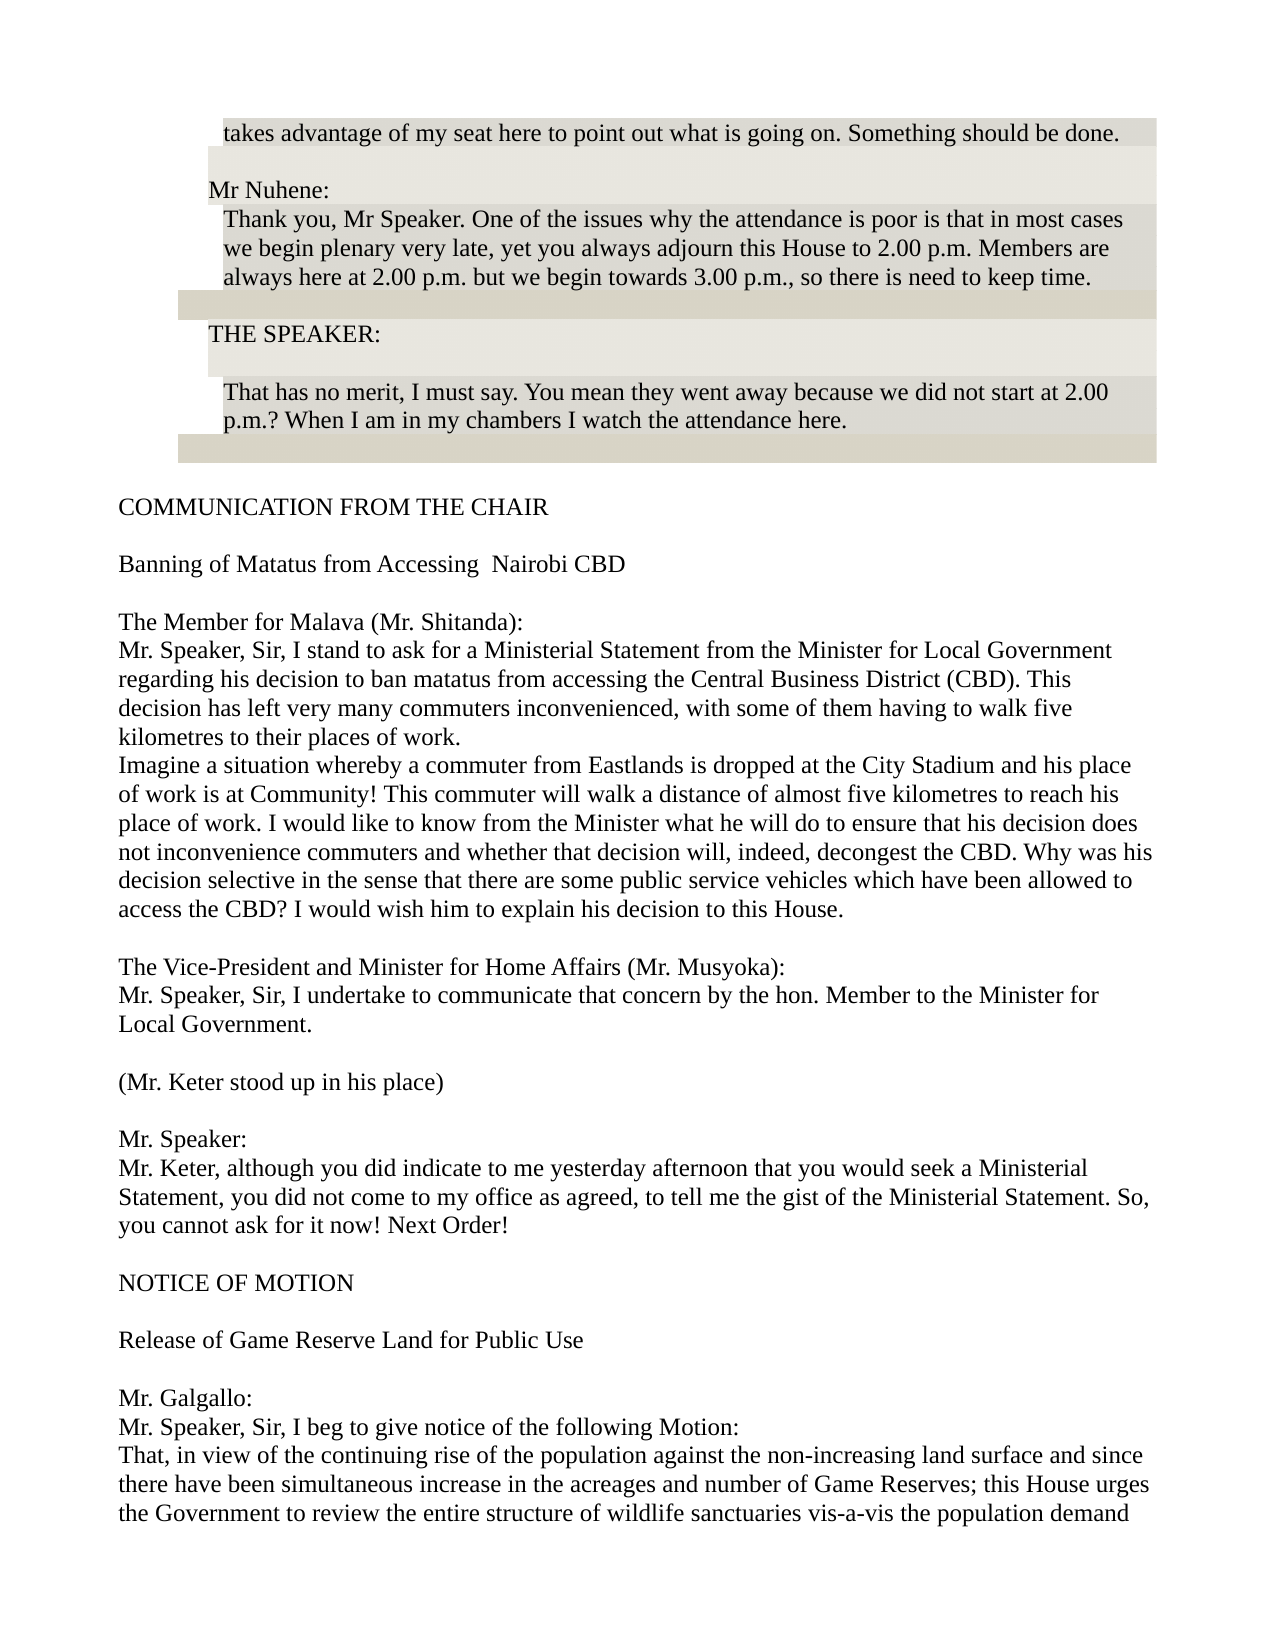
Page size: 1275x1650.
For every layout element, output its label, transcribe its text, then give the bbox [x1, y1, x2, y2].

text Mr. Keter, although you did indicate to me yesterday afternoon that you would seek a Ministerial Statement, you did not come to my office as agreed, to tell me the gist of the Ministerial Statement. So, you cannot ask for it now! Next Order! [118, 1153, 1157, 1239]
text THE SPEAKER: [208, 319, 1157, 348]
picture [178, 434, 1157, 463]
text Release of Game Reserve Land for Public Use [118, 1326, 1157, 1354]
text Mr. Speaker, Sir, I beg to give notice of the following Motion: [118, 1412, 1157, 1441]
text The Vice-President and Minister for Home Affairs (Mr. Musyoka): [118, 952, 1157, 981]
text Thank you, Mr Speaker. One of the issues why the attendance is poor is that in most cases we begin plenary very late, yet you always adjourn this House to 2.00 p.m. Members are always here at 2.00 p.m. but we begin towards 3.00 p.m., so there is need to keep time. [223, 204, 1157, 290]
text Mr Nuhene: [208, 176, 1157, 204]
picture [178, 290, 1157, 320]
text Mr. Speaker: [118, 1124, 1157, 1153]
text That has no merit, I must say. You mean they went away because we did not start at 2.00 p.m.? When I am in my chambers I watch the attendance here. [223, 377, 1157, 434]
text Mr. Galgallo: [118, 1383, 1157, 1412]
picture [208, 348, 1157, 377]
text Imagine a situation whereby a commuter from Eastlands is dropped at the City Stadium and his place of work is at Community! This commuter will walk a distance of almost five kilometres to reach his place of work. I would like to know from the Minister what he will do to ensure that his decision does not inconvenience commuters and whether that decision will, indeed, decongest the CBD. Why was his decision selective in the sense that there are some public service vehicles which have been allowed to access the CBD? I would wish him to explain his decision to this House. [118, 751, 1157, 923]
text Mr. Speaker, Sir, I undertake to communicate that concern by the hon. Member to the Minister for Local Government. [118, 981, 1157, 1038]
text COMMUNICATION FROM THE CHAIR [118, 492, 1157, 521]
text That, in view of the continuing rise of the population against the non-increasing land surface and since there have been simultaneous increase in the acreages and number of Game Reserves; this House urges the Government to review the entire structure of wildlife sanctuaries vis-a-vis the population demand [118, 1441, 1157, 1527]
picture [208, 146, 1157, 176]
text Mr. Speaker, Sir, I stand to ask for a Ministerial Statement from the Minister for Local Government regarding his decision to ban matatus from accessing the Central Business District (CBD). This decision has left very many commuters inconvenienced, with some of them having to walk five kilometres to their places of work. [118, 636, 1157, 751]
text The Member for Malava (Mr. Shitanda): [118, 607, 1157, 636]
text (Mr. Keter stood up in his place) [118, 1067, 1157, 1096]
text takes advantage of my seat here to point out what is going on. Something should be done. [223, 118, 1157, 146]
text Banning of Matatus from Accessing Nairobi CBD [118, 549, 1157, 578]
text NOTICE OF MOTION [118, 1268, 1157, 1297]
